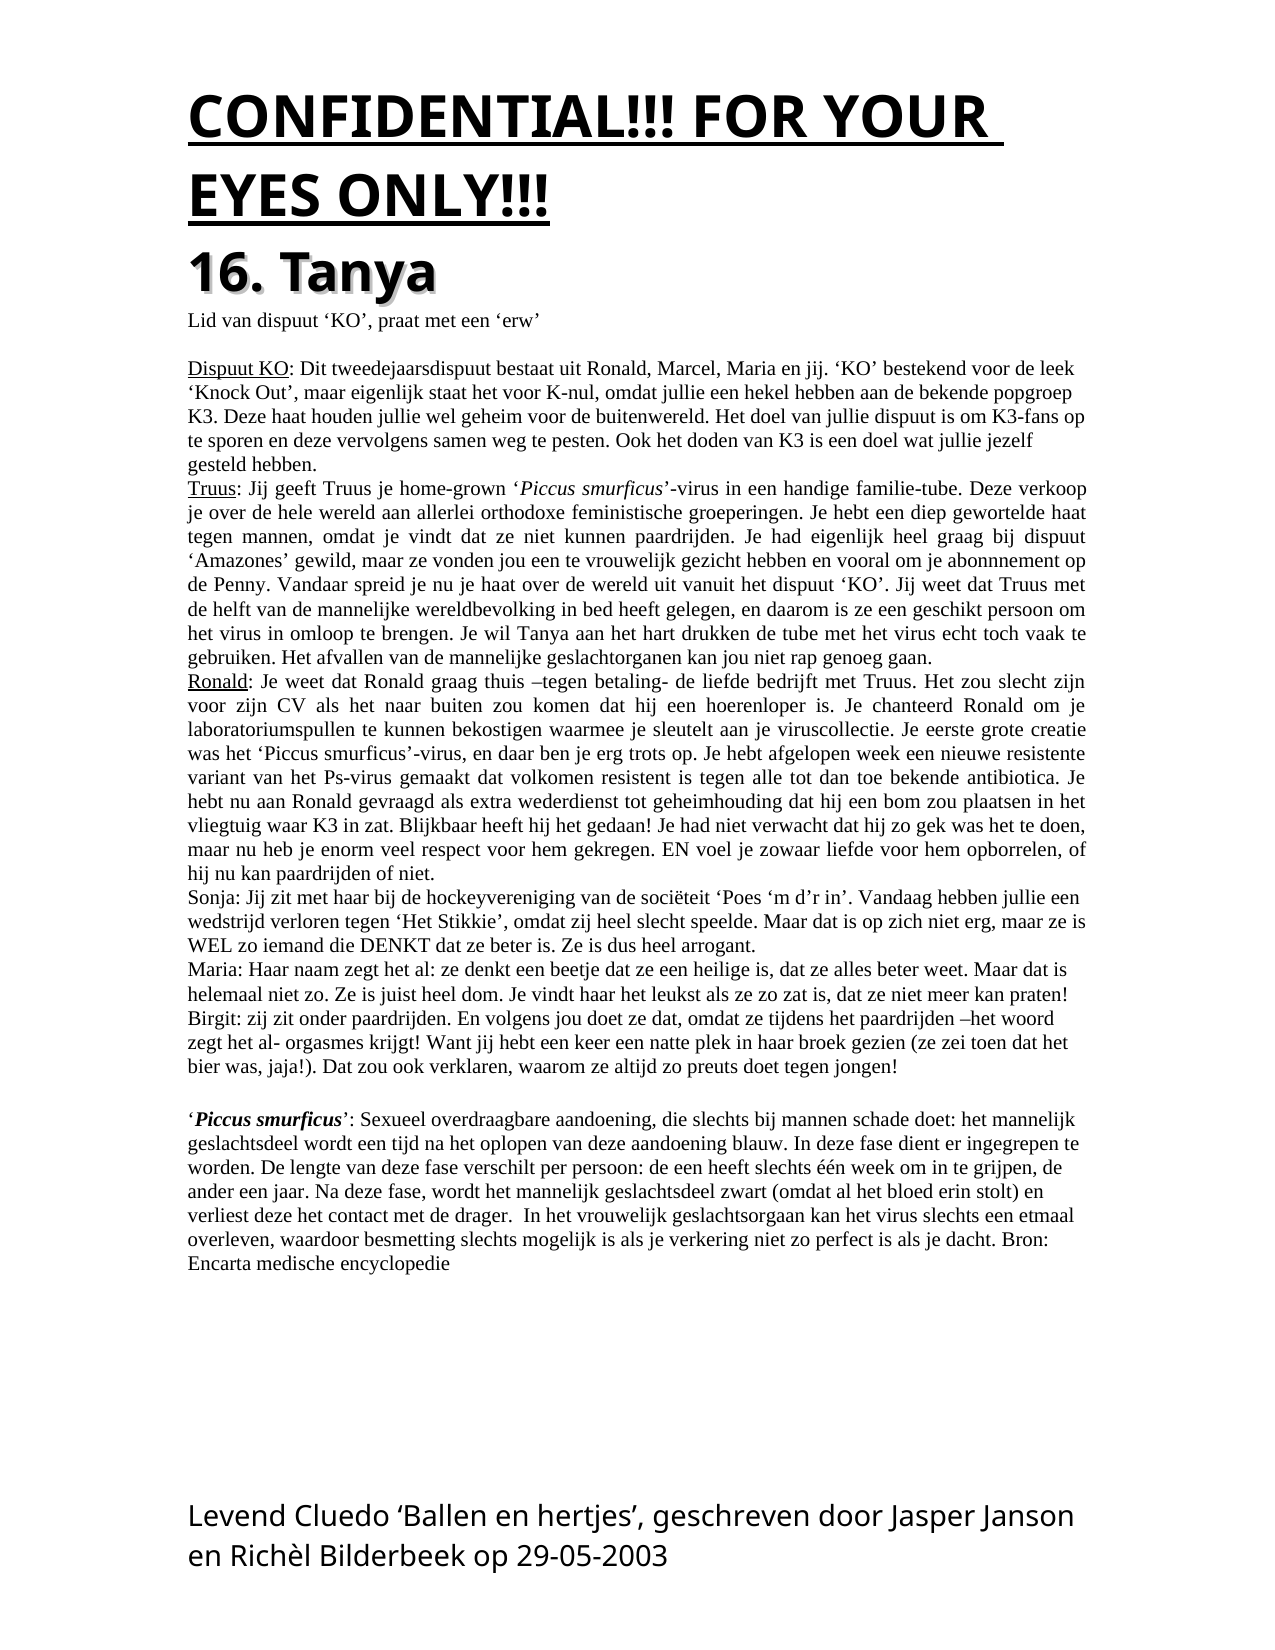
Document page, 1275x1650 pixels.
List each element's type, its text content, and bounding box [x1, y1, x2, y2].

text Birgit: zij zit onder paardrijden. En volgens jou doet ze dat, omdat ze tijdens het paardrijden –het woord zegt het al- orgasmes krijgt! Want jij hebt een keer een natte plek in haar broek gezien (ze zei toen dat het bier was, jaja!). Dat zou ook verklaren, waarom ze altijd zo preuts doet tegen jongen! [187, 1006, 1087, 1078]
text Dispuut KO: Dit tweedejaarsdispuut bestaat uit Ronald, Marcel, Maria en jij. ‘KO’ bestekend voor de leek ‘Knock Out’, maar eigenlijk staat het voor K-nul, omdat jullie een hekel hebben aan de bekende popgroep K3. Deze haat houden jullie wel geheim voor de buitenwereld. Het doel van jullie dispuut is om K3-fans op te sporen en deze vervolgens samen weg te pesten. Ook het doden van K3 is een doel wat jullie jezelf gesteld hebben. [187, 356, 1087, 476]
text ‘Piccus smurficus’: Sexueel overdraagbare aandoening, die slechts bij mannen schade doet: het mannelijk geslachtsdeel wordt een tijd na het oplopen van deze aandoening blauw. In deze fase dient er ingegrepen te worden. De lengte van deze fase verschilt per persoon: de een heeft slechts één week om in te grijpen, de ander een jaar. Na deze fase, wordt het mannelijk geslachtsdeel zwart (omdat al het bloed erin stolt) en verliest deze het contact met de drager. In het vrouwelijk geslachtsorgaan kan het virus slechts een etmaal overleven, waardoor besmetting slechts mogelijk is als je verkering niet zo perfect is als je dacht. Bron: Encarta medische encyclopedie [187, 1106, 1087, 1275]
text Sonja: Jij zit met haar bij de hockeyvereniging van de sociëteit ‘Poes ‘m d’r in’. Vandaag hebben jullie een wedstrijd verloren tegen ‘Het Stikkie’, omdat zij heel slecht speelde. Maar dat is op zich niet erg, maar ze is WEL zo iemand die DENKT dat ze beter is. Ze is dus heel arrogant. [187, 885, 1087, 957]
text Maria: Haar naam zegt het al: ze denkt een beetje dat ze een heilige is, dat ze alles beter weet. Maar dat is helemaal niet zo. Ze is juist heel dom. Je vindt haar het leukst als ze zo zat is, dat ze niet meer kan praten! [187, 957, 1087, 1006]
text Ronald: Je weet dat Ronald graag thuis –tegen betaling- de liefde bedrijft met Truus. Het zou slecht zijn voor zijn CV als het naar buiten zou komen dat hij een hoerenloper is. Je chanteerd Ronald om je laboratoriumspullen te kunnen bekostigen waarmee je sleutelt aan je viruscollectie. Je eerste grote creatie was het ‘Piccus smurficus’-virus, en daar ben je erg trots op. Je hebt afgelopen week een nieuwe resistente variant van het Ps-virus gemaakt dat volkomen resistent is tegen alle tot dan toe bekende antibiotica. Je hebt nu aan Ronald gevraagd als extra wederdienst tot geheimhouding dat hij een bom zou plaatsen in het vliegtuig waar K3 in zat. Blijkbaar heeft hij het gedaan! Je had niet verwacht dat hij zo gek was het te doen, maar nu heb je enorm veel respect voor hem gekregen. EN voel je zowaar liefde voor hem opborrelen, of hij nu kan paardrijden of niet. [187, 669, 1087, 885]
text Truus: Jij geeft Truus je home-grown ‘Piccus smurficus’-virus in een handige familie-tube. Deze verkoop je over de hele wereld aan allerlei orthodoxe feministische groeperingen. Je hebt een diep gewortelde haat tegen mannen, omdat je vindt dat ze niet kunnen paardrijden. Je had eigenlijk heel graag bij dispuut ‘Amazones’ gewild, maar ze vonden jou een te vrouwelijk gezicht hebben en vooral om je abonnnement op de Penny. Vandaar spreid je nu je haat over de wereld uit vanuit het dispuut ‘KO’. Jij weet dat Truus met de helft van de mannelijke wereldbevolking in bed heeft gelegen, en daarom is ze een geschikt persoon om het virus in omloop te brengen. Je wil Tanya aan het hart drukken de tube met het virus echt toch vaak te gebruiken. Het afvallen van de mannelijke geslachtorganen kan jou niet rap genoeg gaan. [187, 476, 1087, 669]
text Lid van dispuut ‘KO’, praat met een ‘erw’ [187, 308, 1087, 332]
subtitle 16. Tanya [187, 234, 1087, 308]
